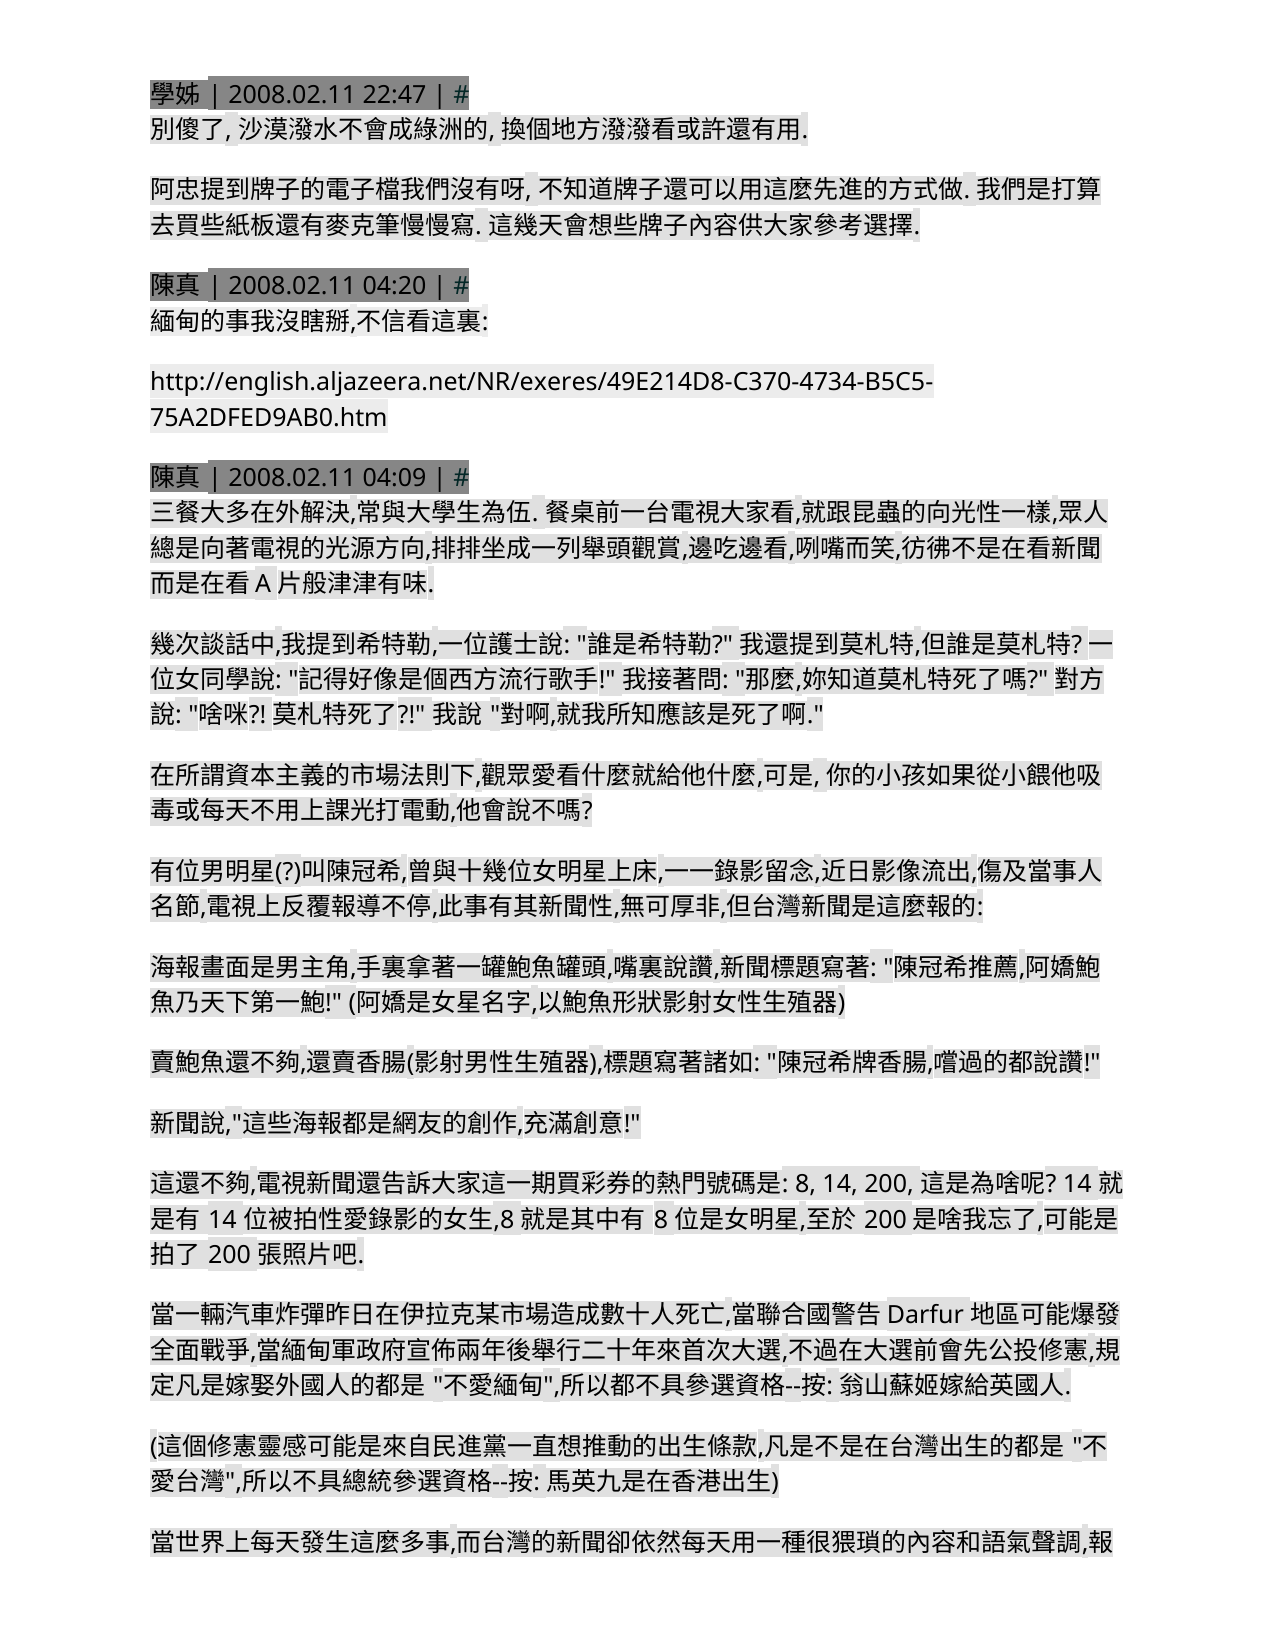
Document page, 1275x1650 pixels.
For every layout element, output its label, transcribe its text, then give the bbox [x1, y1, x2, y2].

text 當一輛汽車炸彈昨日在伊拉克某市場造成數十人死亡,當聯合國警告Darfur 地區可能爆發全面戰爭,當緬甸軍政府宣佈兩年後舉行二十年來首次大選,不過在大選前會先公投修憲,規定凡是嫁娶外國人的都是 "不愛緬甸",所以都不具參選資格--按: 翁山蘇姬嫁給英國人. [150, 1296, 1125, 1402]
text 阿忠提到牌子的電子檔我們沒有呀, 不知道牌子還可以用這麼先進的方式做. 我們是打算去買些紙板還有麥克筆慢慢寫. 這幾天會想些牌子內容供大家參考選擇. [150, 171, 1125, 242]
text 學姊 | 2008.02.11 22:47 | # [150, 75, 1125, 110]
text 賣鮑魚還不夠,還賣香腸(影射男性生殖器),標題寫著諸如: "陳冠希牌香腸,嚐過的都說讚!" [150, 1044, 1125, 1079]
text 三餐大多在外解決,常與大學生為伍. 餐桌前一台電視大家看,就跟昆蟲的向光性一樣,眾人總是向著電視的光源方向,排排坐成一列舉頭觀賞,邊吃邊看,咧嘴而笑,彷彿不是在看新聞而是在看A 片般津津有味. [150, 494, 1125, 600]
text 幾次談話中,我提到希特勒,一位護士說: "誰是希特勒?" 我還提到莫札特,但誰是莫札特? 一位女同學說: "記得好像是個西方流行歌手!" 我接著問: "那麼,妳知道莫札特死了嗎?" 對方說: "啥咪?! 莫札特死了?!" 我說 "對啊,就我所知應該是死了啊." [150, 625, 1125, 731]
text 在所謂資本主義的市場法則下,觀眾愛看什麼就給他什麼,可是, 你的小孩如果從小餵他吸毒或每天不用上課光打電動,他會說不嗎? [150, 756, 1125, 827]
text 海報畫面是男主角,手裏拿著一罐鮑魚罐頭,嘴裏說讚,新聞標題寫著: "陳冠希推薦,阿嬌鮑魚乃天下第一鮑!" (阿嬌是女星名字,以鮑魚形狀影射女性生殖器) [150, 948, 1125, 1019]
text 緬甸的事我沒瞎掰,不信看這裏: [150, 302, 1125, 337]
text 這還不夠,電視新聞還告訴大家這一期買彩券的熱門號碼是: 8, 14, 200, 這是為啥呢? 14 就是有 14 位被拍性愛錄影的女生,8 就是其中有 8 位是女明星,至於 200是啥我忘了,可能是拍了 200 張照片吧. [150, 1164, 1125, 1271]
text 新聞說,"這些海報都是網友的創作,充滿創意!" [150, 1104, 1125, 1139]
text 陳真 | 2008.02.11 04:20 | # [150, 267, 1125, 302]
text 陳真 | 2008.02.11 04:09 | # [150, 458, 1125, 494]
text (這個修憲靈感可能是來自民進黨一直想推動的出生條款,凡是不是在台灣出生的都是 "不愛台灣",所以不具總統參選資格--按: 馬英九是在香港出生) [150, 1427, 1125, 1498]
text 別傻了, 沙漠潑水不會成綠洲的, 換個地方潑潑看或許還有用. [150, 110, 1125, 146]
text 有位男明星(?)叫陳冠希,曾與十幾位女明星上床,一一錄影留念,近日影像流出,傷及當事人名節,電視上反覆報導不停,此事有其新聞性,無可厚非,但台灣新聞是這麼報的: [150, 852, 1125, 923]
text 當世界上每天發生這麼多事,而台灣的新聞卻依然每天用一種很猥瑣的內容和語氣聲調,報 [150, 1523, 1125, 1558]
text http://english.aljazeera.net/NR/exeres/49E214D8-C370-4734-B5C5-75A2DFED9AB0.htm [150, 362, 1125, 433]
